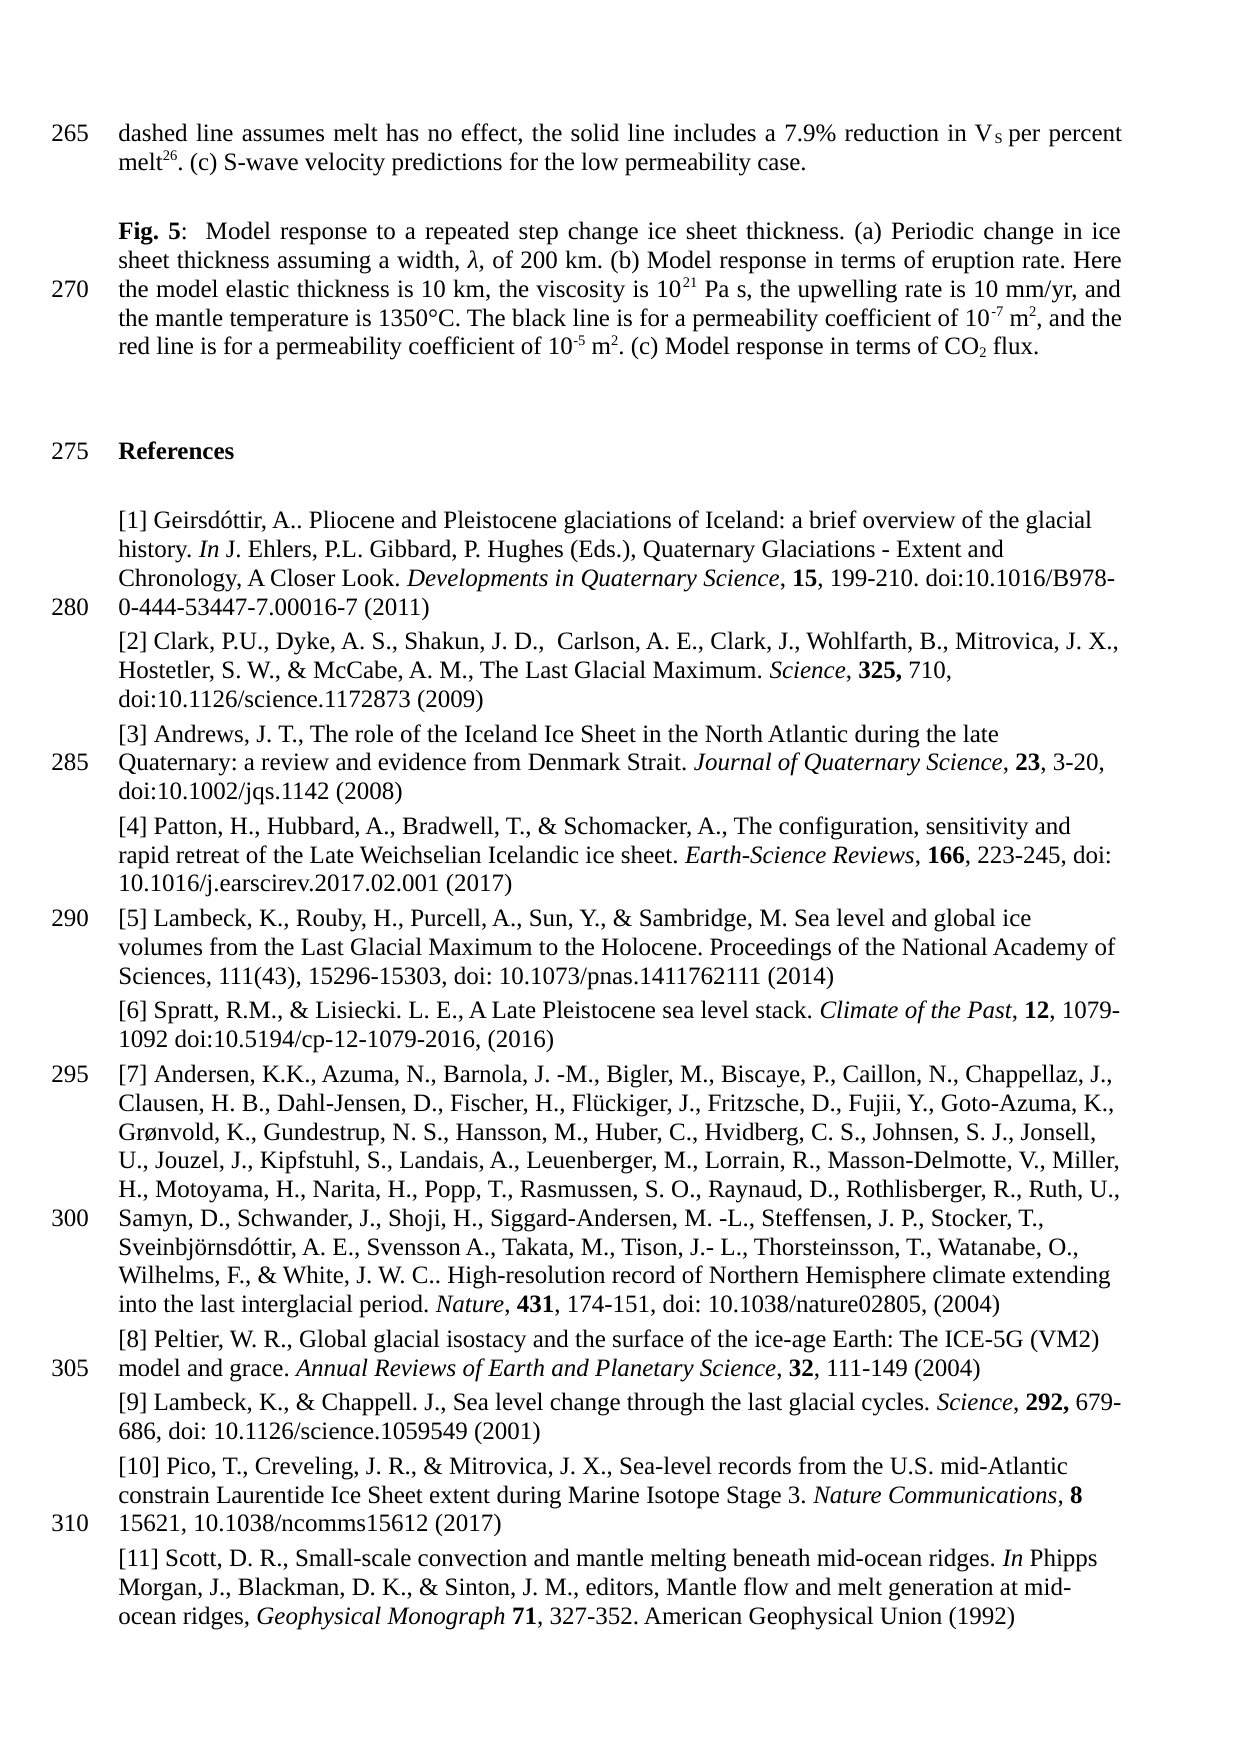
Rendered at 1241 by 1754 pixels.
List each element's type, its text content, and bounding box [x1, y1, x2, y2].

text [6] Spratt, R.M., & Lisiecki. L. E., A Late Pleistocene sea level stack. Climate of the Past, 12, 1079-1092 doi:10.5194/cp-12-1079-2016, (2016) [118, 996, 1122, 1053]
text [5] Lambeck, K., Rouby, H., Purcell, A., Sun, Y., & Sambridge, M. Sea level and global ice volumes from the Last Glacial Maximum to the Holocene. Proceedings of the National Academy of Sciences, 111(43), 15296-15303, doi: 10.1073/pnas.1411762111 (2014) [118, 903, 1122, 989]
text [10] Pico, T., Creveling, J. R., & Mitrovica, J. X., Sea-level records from the U.S. mid-Atlantic constrain Laurentide Ice Sheet extent during Marine Isotope Stage 3. Nature Communications, 8 15621, 10.1038/ncomms15612 (2017) [118, 1451, 1122, 1537]
text [1] Geirsdóttir, A.. Pliocene and Pleistocene glaciations of Iceland: a brief overview of the glacial history. In J. Ehlers, P.L. Gibbard, P. Hughes (Eds.), Quaternary Glaciations - Extent and Chronology, A Closer Look. Developments in Quaternary Science, 15, 199-210. doi:10.1016/B978-0-444-53447-7.00016-7 (2011) [118, 505, 1122, 620]
text [7] Andersen, K.K., Azuma, N., Barnola, J. -M., Bigler, M., Biscaye, P., Caillon, N., Chappellaz, J., Clausen, H. B., Dahl-Jensen, D., Fischer, H., Flückiger, J., Fritzsche, D., Fujii, Y., Goto-Azuma, K., Grønvold, K., Gundestrup, N. S., Hansson, M., Huber, C., Hvidberg, C. S., Johnsen, S. J., Jonsell, U., Jouzel, J., Kipfstuhl, S., Landais, A., Leuenberger, M., Lorrain, R., Masson-Delmotte, V., Miller, H., Motoyama, H., Narita, H., Popp, T., Rasmussen, S. O., Raynaud, D., Rothlisberger, R., Ruth, U., Samyn, D., Schwander, J., Shoji, H., Siggard-Andersen, M. -L., Steffensen, J. P., Stocker, T., Sveinbjörnsdóttir, A. E., Svensson A., Takata, M., Tison, J.- L., Thorsteinsson, T., Watanabe, O., Wilhelms, F., & White, J. W. C.. High-resolution record of Northern Hemisphere climate extending into the last interglacial period. Nature, 431, 174-151, doi: 10.1038/nature02805, (2004) [118, 1059, 1122, 1318]
text [4] Patton, H., Hubbard, A., Bradwell, T., & Schomacker, A., The configuration, sensitivity and rapid retreat of the Late Weichselian Icelandic ice sheet. Earth-Science Reviews, 166, 223-245, doi: 10.1016/j.earscirev.2017.02.001 (2017) [118, 811, 1122, 897]
text [11] Scott, D. R., Small-scale convection and mantle melting beneath mid-ocean ridges. In Phipps Morgan, J., Blackman, D. K., & Sinton, J. M., editors, Mantle flow and melt generation at mid-ocean ridges, Geophysical Monograph 71, 327-352. American Geophysical Union (1992) [118, 1543, 1122, 1629]
text [9] Lambeck, K., & Chappell. J., Sea level change through the last glacial cycles. Science, 292, 679-686, doi: 10.1126/science.1059549 (2001) [118, 1387, 1122, 1445]
text [8] Peltier, W. R., Global glacial isostacy and the surface of the ice-age Earth: The ICE-5G (VM2) model and grace. Annual Reviews of Earth and Planetary Science, 32, 111-149 (2004) [118, 1324, 1122, 1381]
text dashed line assumes melt has no effect, the solid line includes a 7.9% reduction in VS per percent melt26. (c) S-wave velocity predictions for the low permeability case. [118, 118, 1122, 176]
text [3] Andrews, J. T., The role of the Iceland Ice Sheet in the North Atlantic during the late Quaternary: a review and evidence from Denmark Strait. Journal of Quaternary Science, 23, 3-20, doi:10.1002/jqs.1142 (2008) [118, 719, 1122, 805]
text Fig. 5: Model response to a repeated step change ice sheet thickness. (a) Periodic change in ice sheet thickness assuming a width, λ, of 200 km. (b) Model response in terms of eruption rate. Here the model elastic thickness is 10 km, the viscosity is 1021 Pa s, the upwelling rate is 10 mm/yr, and the mantle temperature is 1350°C. The black line is for a permeability coefficient of 10-7 m2, and the red line is for a permeability coefficient of 10-5 m2. (c) Model response in terms of CO2 flux. [118, 216, 1122, 360]
text References [118, 436, 1122, 464]
text [2] Clark, P.U., Dyke, A. S., Shakun, J. D., Carlson, A. E., Clark, J., Wohlfarth, B., Mitrovica, J. X., Hostetler, S. W., & McCabe, A. M., The Last Glacial Maximum. Science, 325, 710, doi:10.1126/science.1172873 (2009) [118, 626, 1122, 713]
